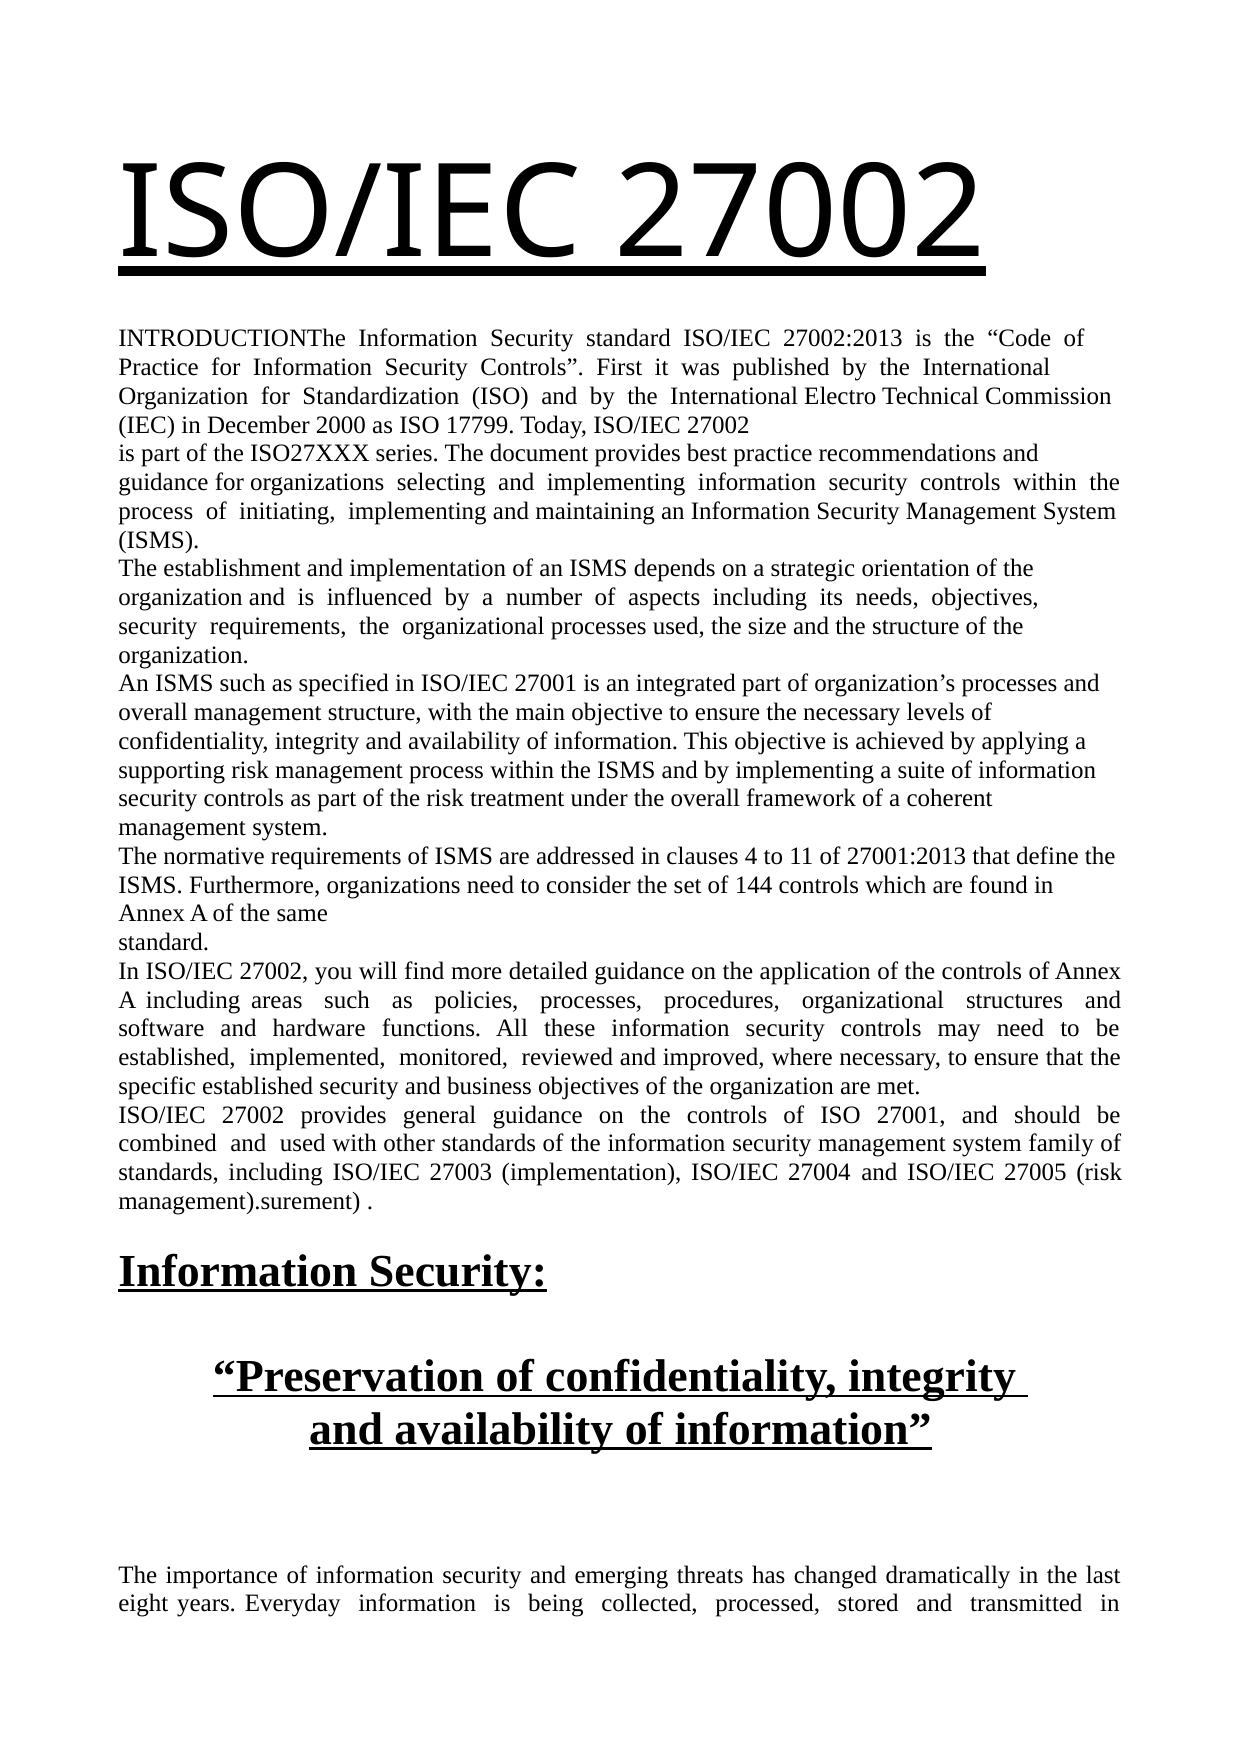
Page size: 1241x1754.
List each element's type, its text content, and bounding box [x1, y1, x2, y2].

text INTRODUCTIONThe Information Security standard ISO/IEC 27002:2013 is the “Code of Practice for Information Security Controls”. First it was published by the International Organization for Standardization (ISO) and by the International Electro Technical Commission (IEC) in December 2000 as ISO 17799. Today, ISO/IEC 27002 [118, 323, 1122, 438]
text “Preservation of confidentiality, integrity [118, 1349, 1122, 1402]
text ISO/IEC 27002 provides general guidance on the controls of ISO 27001, and should be combined and used with other standards of the information security management system family of standards, including ISO/IEC 27003 (implementation), ISO/IEC 27004 and ISO/IEC 27005 (risk management).surement) . [118, 1100, 1122, 1215]
text The importance of information security and emerging threats has changed dramatically in the last eight years. Everyday information is being collected, processed, stored and transmitted in [118, 1560, 1122, 1617]
text standard. [118, 927, 1122, 956]
text and availability of information” [118, 1402, 1122, 1454]
text An ISMS such as specified in ISO/IEC 27001 is an integrated part of organization’s processes and overall management structure, with the main objective to ensure the necessary levels of confidentiality, integrity and availability of information. This objective is achieved by applying a supporting risk management process within the ISMS and by implementing a suite of information security controls as part of the risk treatment under the overall framework of a coherent management system. [118, 668, 1122, 841]
text In ISO/IEC 27002, you will find more detailed guidance on the application of the controls of Annex A including areas such as policies, processes, procedures, organizational structures and software and hardware functions. All these information security controls may need to be established, implemented, monitored, reviewed and improved, where necessary, to ensure that the specific established security and business objectives of the organization are met. [118, 956, 1122, 1100]
text ISO/IEC 27002 [118, 118, 1122, 295]
text The establishment and implementation of an ISMS depends on a strategic orientation of the organization and is influenced by a number of aspects including its needs, objectives, security requirements, the organizational processes used, the size and the structure of the organization. [118, 553, 1122, 668]
text Information Security: [118, 1243, 1122, 1296]
text The normative requirements of ISMS are addressed in clauses 4 to 11 of 27001:2013 that define the ISMS. Furthermore, organizations need to consider the set of 144 controls which are found in Annex A of the same [118, 841, 1122, 927]
text is part of the ISO27XXX series. The document provides best practice recommendations and guidance for organizations selecting and implementing information security controls within the process of initiating, implementing and maintaining an Information Security Management System (ISMS). [118, 438, 1122, 553]
